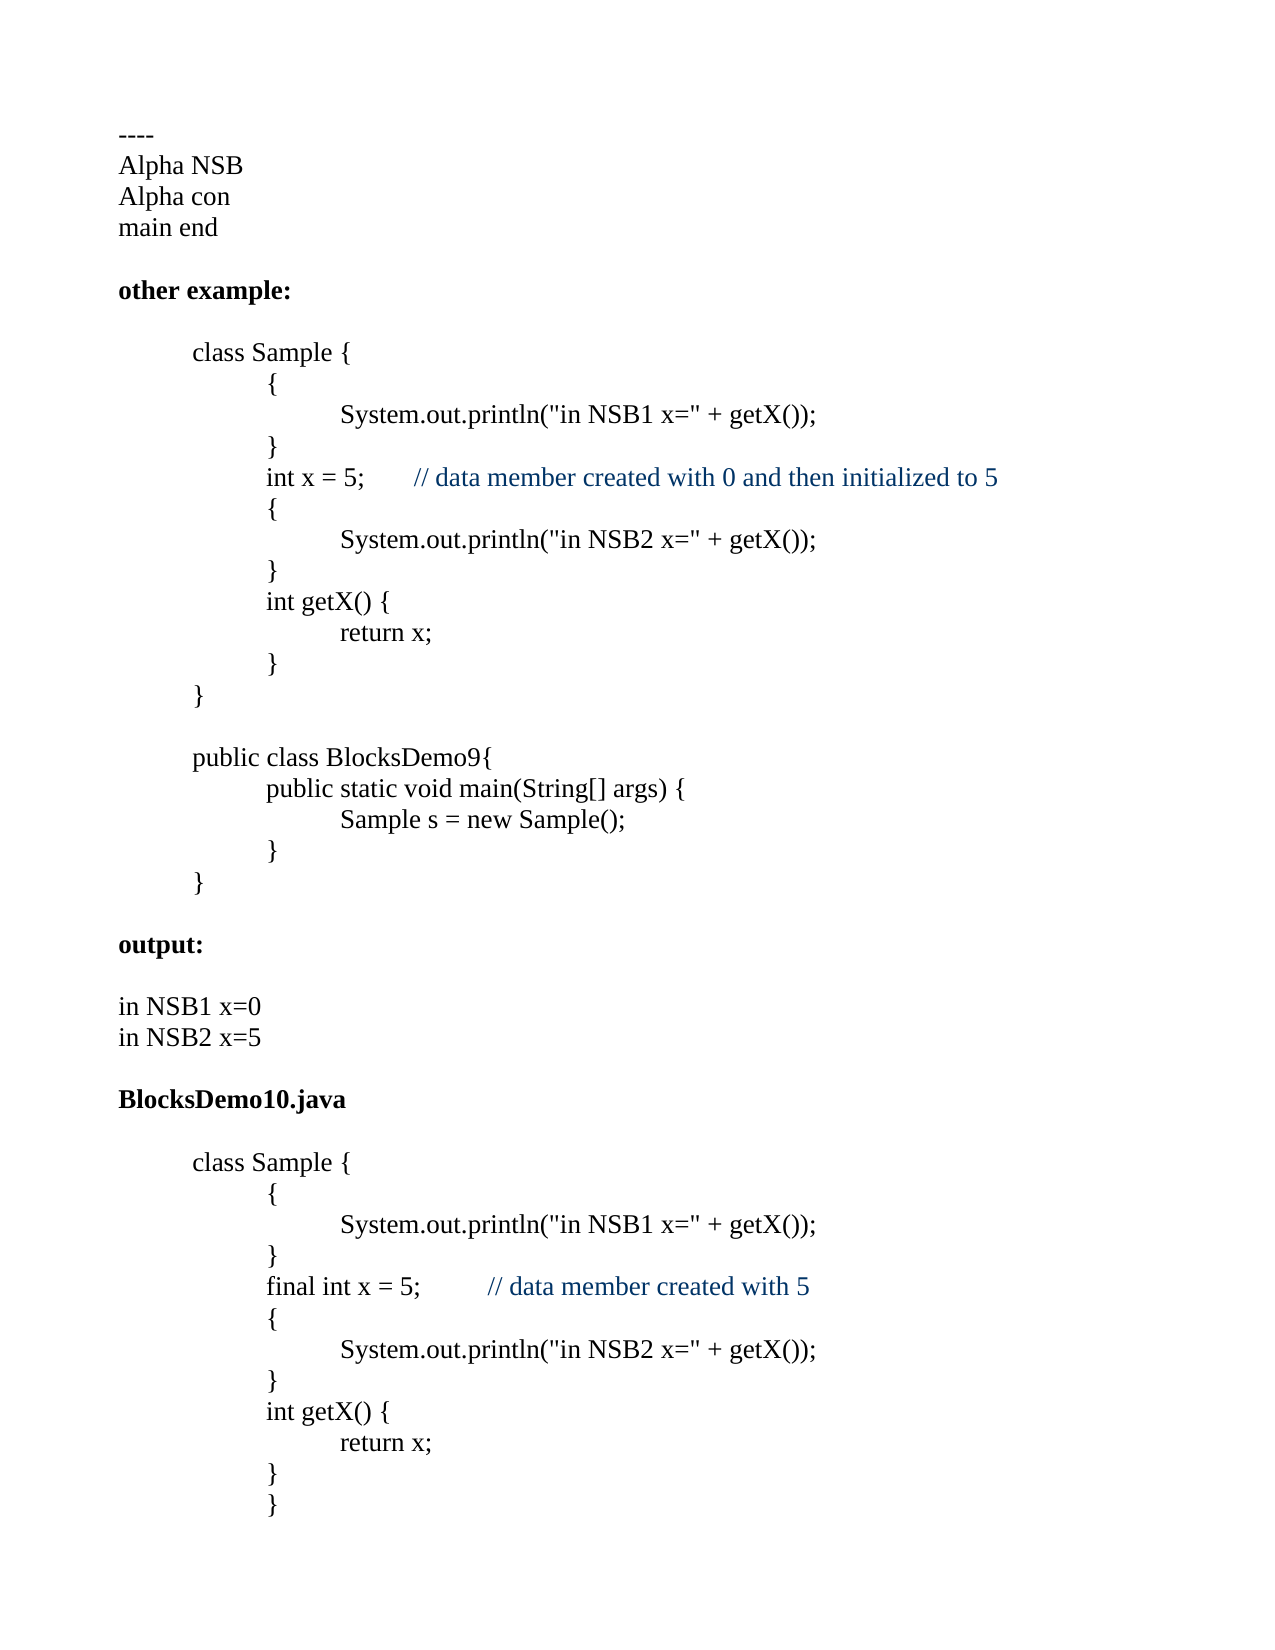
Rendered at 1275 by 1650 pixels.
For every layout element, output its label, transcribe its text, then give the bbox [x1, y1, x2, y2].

text } [118, 1488, 1157, 1520]
text { [118, 492, 1157, 523]
text { [118, 1177, 1157, 1208]
text { [118, 1302, 1157, 1333]
text public class BlocksDemo9{ [118, 741, 1157, 772]
text System.out.println("in NSB1 x=" + getX()); [118, 398, 1157, 429]
text System.out.println("in NSB2 x=" + getX()); [118, 1333, 1157, 1364]
text } [118, 1457, 1157, 1488]
text } [118, 429, 1157, 461]
text Alpha NSB [118, 149, 1157, 180]
text main end [118, 212, 1157, 243]
text public static void main(String[] args) { [118, 772, 1157, 803]
text final int x = 5; // data member created with 5 [118, 1271, 1157, 1302]
text return x; [118, 1426, 1157, 1457]
text ---- [118, 118, 1157, 149]
text } [118, 554, 1157, 585]
text } [118, 834, 1157, 866]
text System.out.println("in NSB1 x=" + getX()); [118, 1208, 1157, 1239]
text { [118, 367, 1157, 398]
text System.out.println("in NSB2 x=" + getX()); [118, 523, 1157, 554]
text Alpha con [118, 180, 1157, 212]
text Sample s = new Sample(); [118, 803, 1157, 834]
text return x; [118, 616, 1157, 648]
text int getX() { [118, 1395, 1157, 1426]
text class Sample { [118, 1146, 1157, 1177]
text int x = 5; // data member created with 0 and then initialized to 5 [118, 461, 1157, 492]
text } [118, 1364, 1157, 1395]
text } [118, 679, 1157, 710]
text } [118, 648, 1157, 679]
text BlocksDemo10.java [118, 1084, 1157, 1115]
text in NSB2 x=5 [118, 1021, 1157, 1052]
text in NSB1 x=0 [118, 990, 1157, 1021]
text int getX() { [118, 585, 1157, 616]
text output: [118, 928, 1157, 959]
text class Sample { [118, 336, 1157, 367]
text } [118, 1239, 1157, 1271]
text other example: [118, 274, 1157, 305]
text } [118, 866, 1157, 897]
